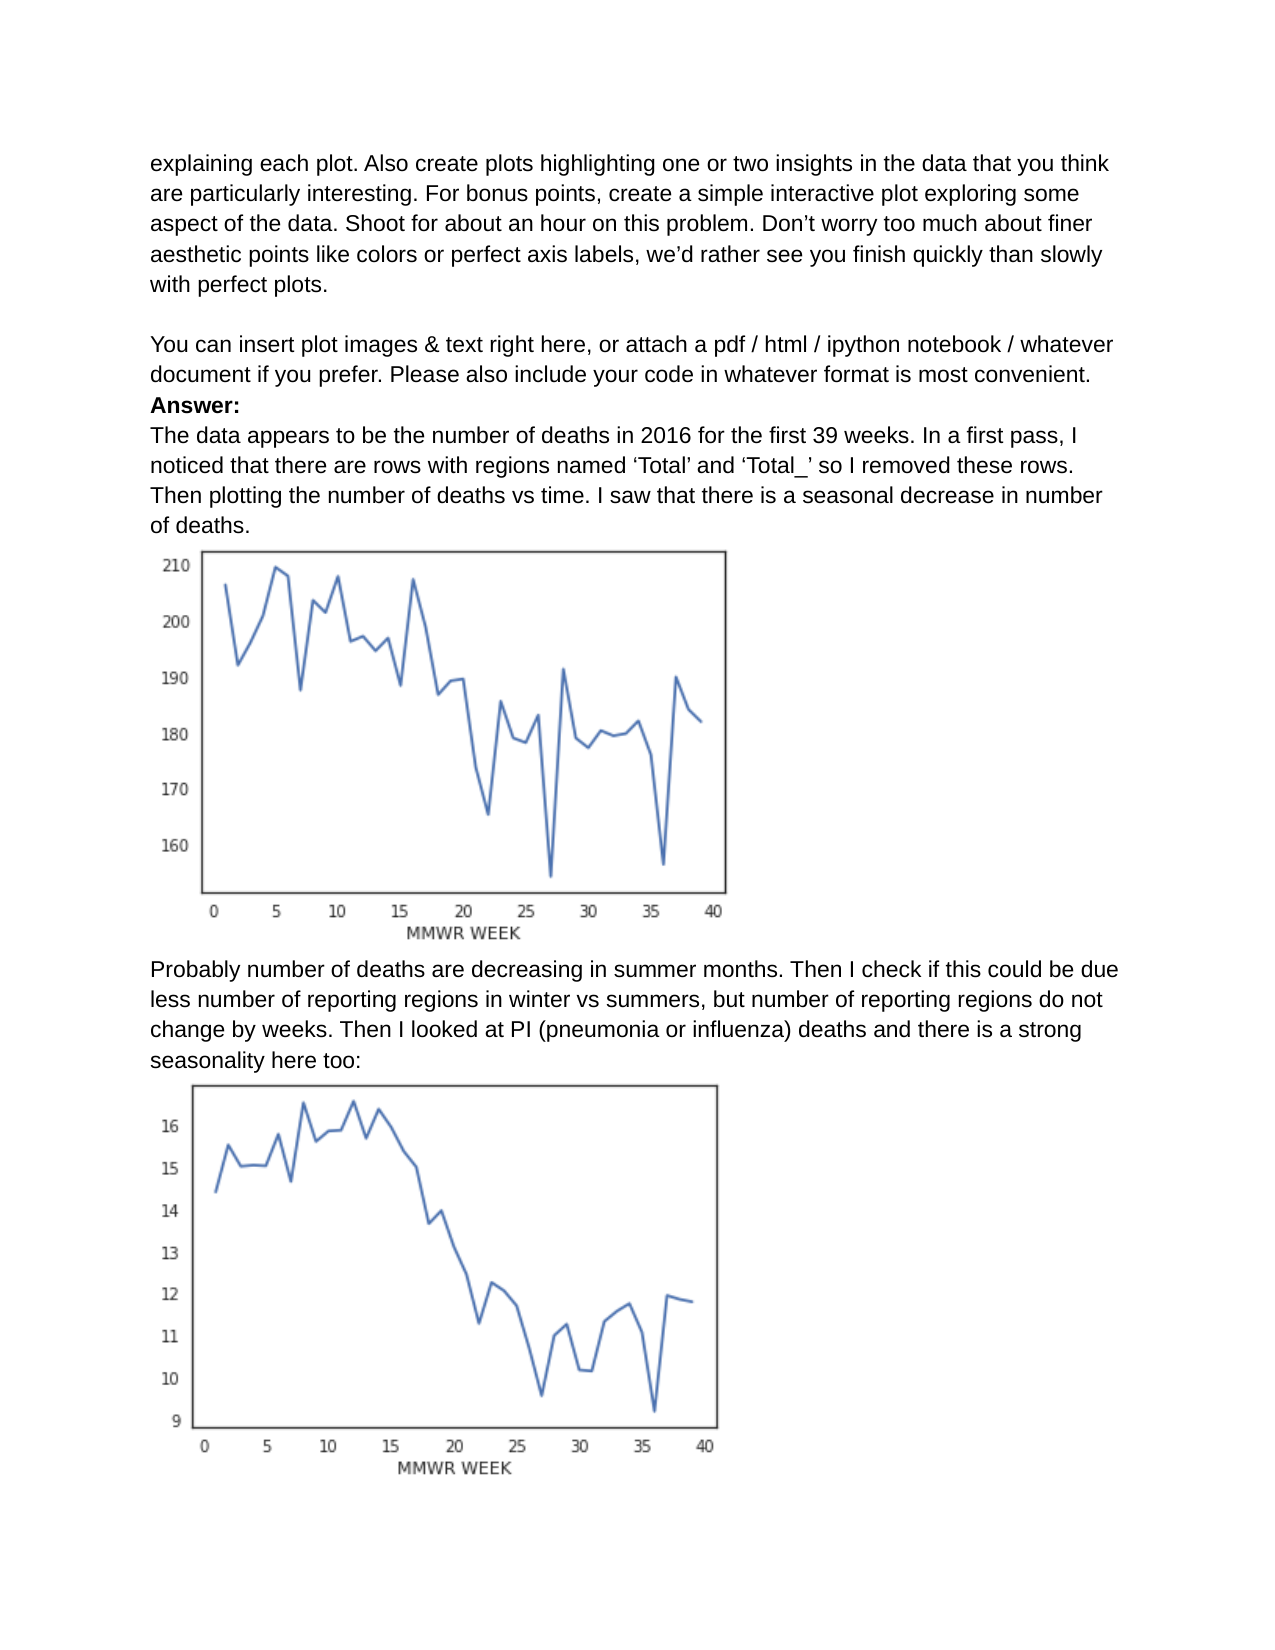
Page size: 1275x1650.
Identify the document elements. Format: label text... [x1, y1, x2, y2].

text explaining each plot. Also create plots highlighting one or two insights in the data that you think are particularly interesting. For bonus points, create a simple interactive plot exploring some aspect of the data. Shoot for about an hour on this problem. Don’t worry too much about finer aesthetic points like colors or perfect axis labels, we’d rather see you finish quickly than slowly with perfect plots. [150, 150, 1125, 297]
picture [150, 1076, 725, 1487]
text Answer: [150, 392, 1125, 418]
picture [150, 542, 736, 952]
text You can insert plot images & text right here, or attach a pdf / html / ipython notebook / whatever document if you prefer. Please also include your code in whatever format is most convenient. [150, 331, 1125, 388]
text Probably number of deaths are decreasing in summer months. Then I check if this could be due less number of reporting regions in winter vs summers, but number of reporting regions do not change by weeks. Then I looked at PI (pneumonia or influenza) deaths and there is a strong seasonality here too: [150, 956, 1125, 1073]
text The data appears to be the number of deaths in 2016 for the first 39 weeks. In a first pass, I noticed that there are rows with regions named ‘Total’ and ‘Total_’ so I removed these rows. Then plotting the number of deaths vs time. I saw that there is a seasonal decrease in number of deaths. [150, 422, 1125, 539]
